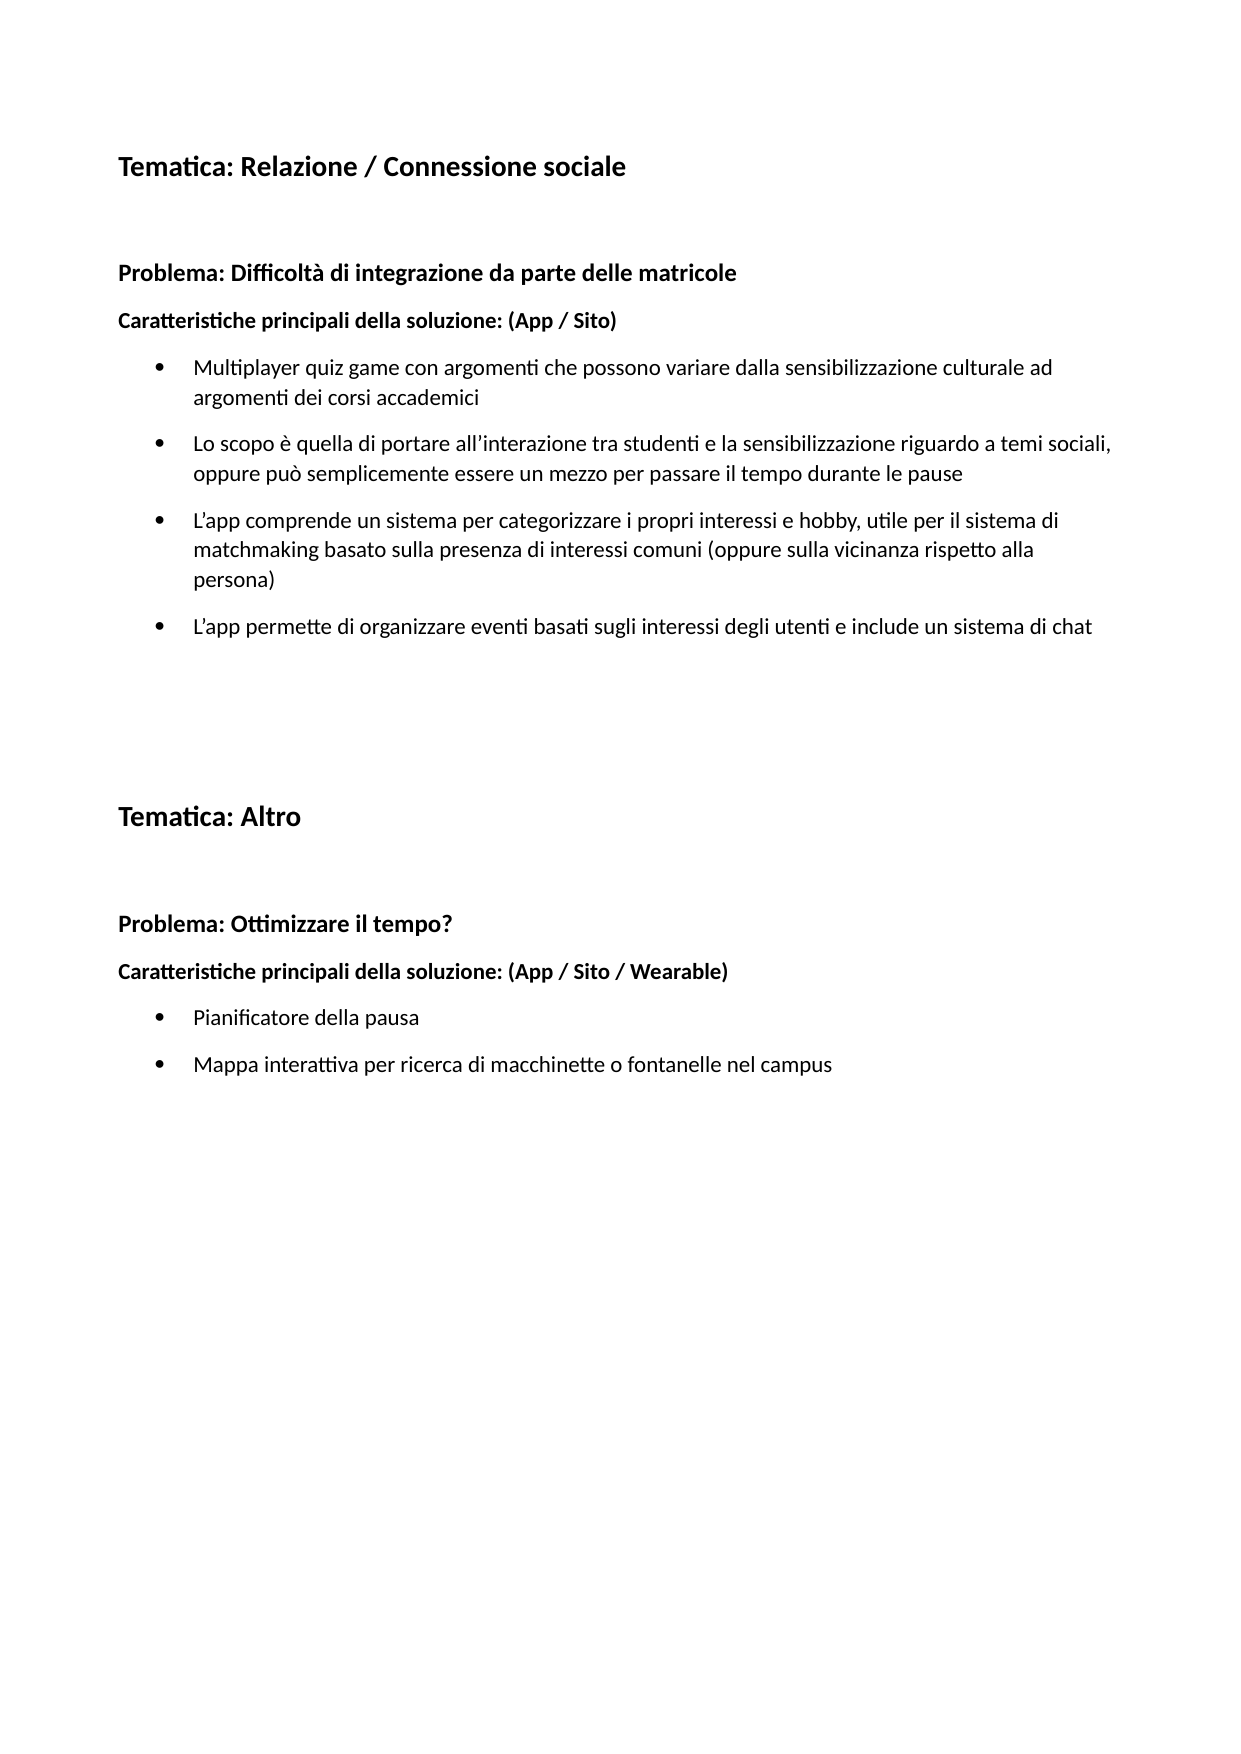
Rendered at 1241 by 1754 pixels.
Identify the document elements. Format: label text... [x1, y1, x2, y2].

text Caratteristiche principali della soluzione: (App / Sito / Wearable) [118, 957, 1122, 985]
list Mappa interattiva per ricerca di macchinette o fontanelle nel campus [156, 1050, 1122, 1078]
text Problema: Ottimizzare il tempo? [118, 908, 1122, 938]
list Pianificatore della pausa [156, 1003, 1122, 1032]
text Problema: Difficoltà di integrazione da parte delle matricole [118, 257, 1122, 287]
text Tematica: Relazione / Connessione sociale [118, 148, 1122, 183]
list L’app permette di organizzare eventi basati sugli interessi degli utenti e include un sistema di chat [156, 612, 1122, 640]
list Lo scopo è quella di portare all’interazione tra studenti e la sensibilizzazione riguardo a temi sociali, oppure può semplicemente essere un mezzo per passare il tempo durante le pause [156, 429, 1122, 487]
text Tematica: Altro [118, 798, 1122, 834]
list Multiplayer quiz game con argomenti che possono variare dalla sensibilizzazione culturale ad argomenti dei corsi accademici [156, 353, 1122, 411]
text Caratteristiche principali della soluzione: (App / Sito) [118, 306, 1122, 334]
list L’app comprende un sistema per categorizzare i propri interessi e hobby, utile per il sistema di matchmaking basato sulla presenza di interessi comuni (oppure sulla vicinanza rispetto alla persona) [156, 506, 1122, 593]
